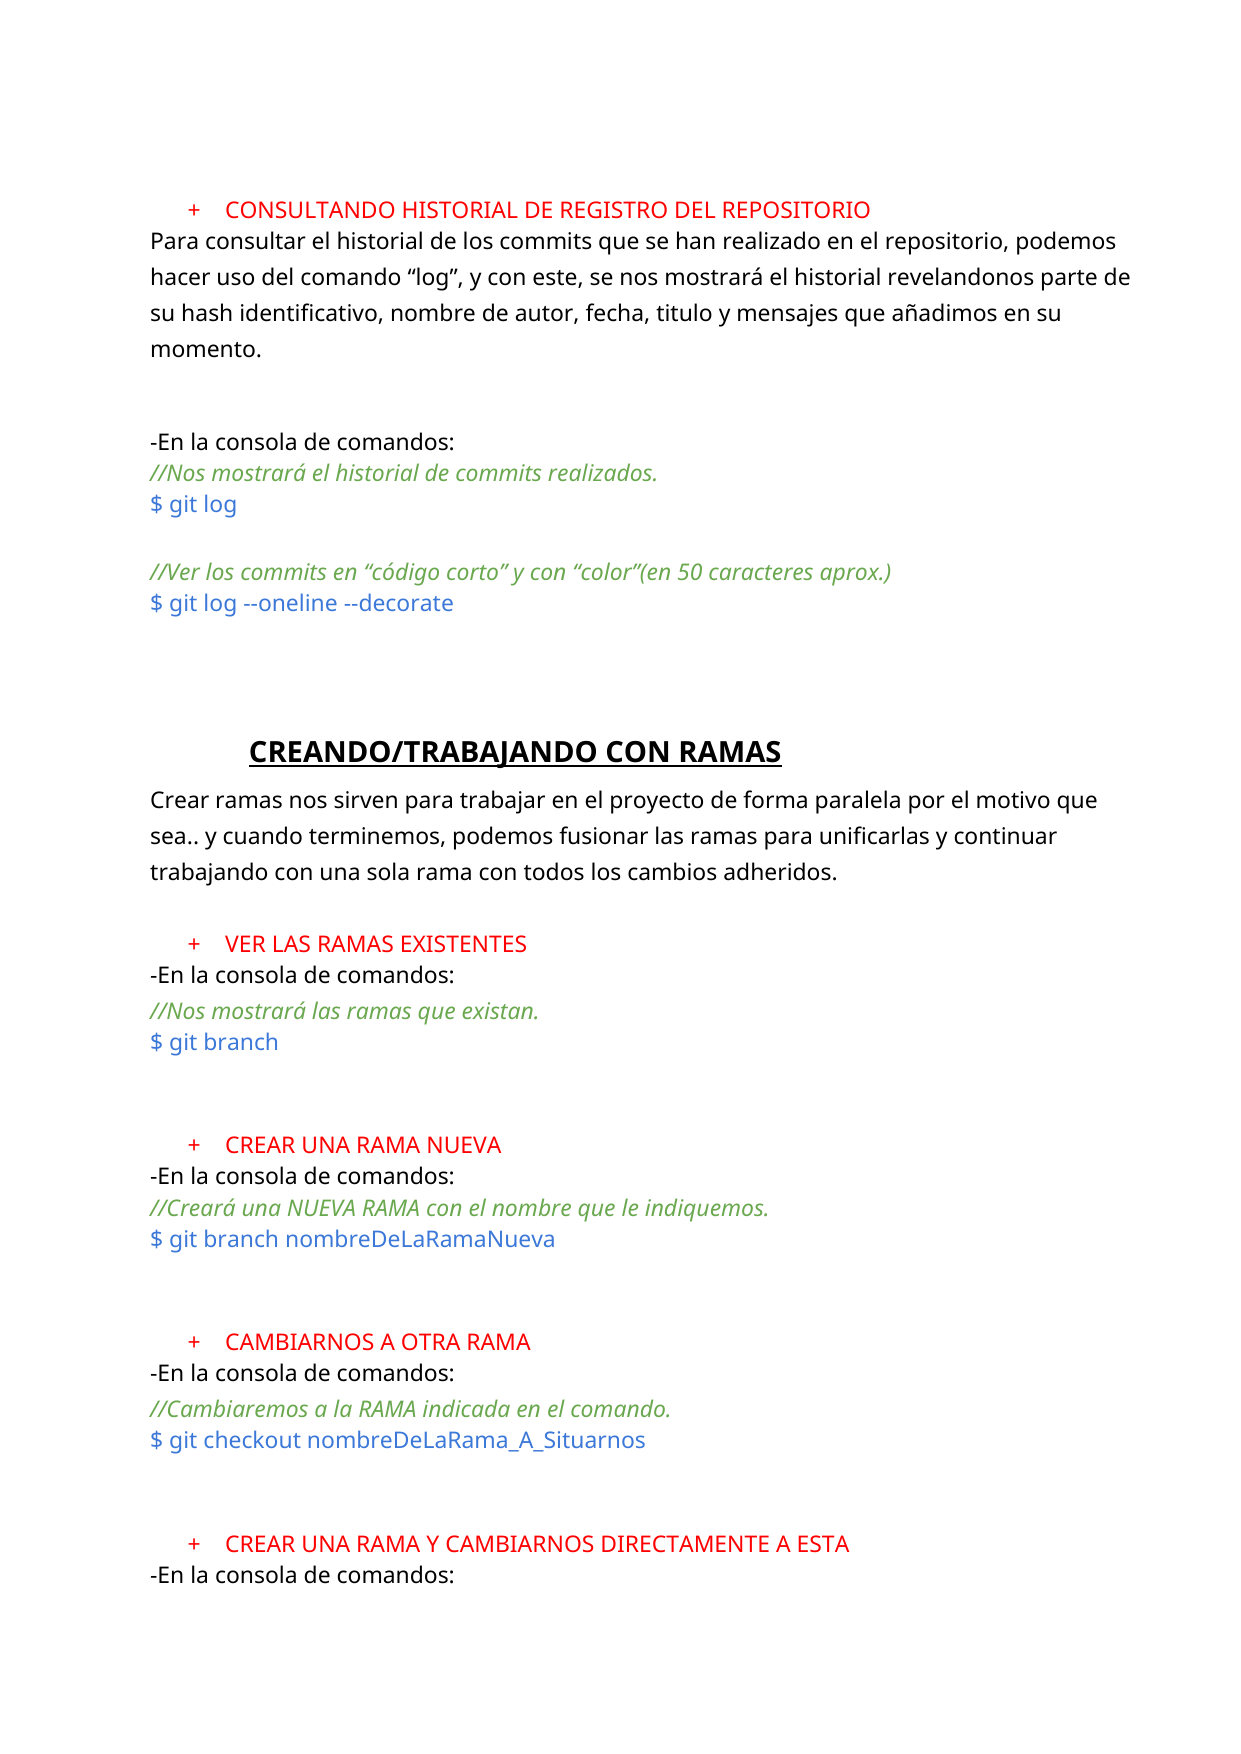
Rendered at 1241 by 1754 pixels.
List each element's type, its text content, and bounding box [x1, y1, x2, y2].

subtitle $ git branch nombreDeLaRamaNueva [150, 1223, 1149, 1254]
subtitle CREAR UNA RAMA Y CAMBIARNOS DIRECTAMENTE A ESTA [187, 1527, 1149, 1559]
subtitle $ git log --oneline --decorate [150, 587, 1149, 618]
text -En la consola de comandos: [150, 1559, 1149, 1590]
text -En la consola de comandos: [150, 959, 1149, 990]
subtitle CREAR UNA RAMA NUEVA [187, 1129, 1149, 1160]
subtitle $ git branch [150, 1026, 1149, 1057]
subtitle //Nos mostrará el historial de commits realizados. [150, 457, 1149, 488]
text Crear ramas nos sirven para trabajar en el proyecto de forma paralela por el motivo que sea.. y cuando terminemos, podemos fusionar las ramas para unificarlas y continuar trabajando con una sola rama con todos los cambios adheridos. [150, 784, 1149, 887]
text -En la consola de comandos: [150, 426, 1149, 457]
subtitle //Creará una NUEVA RAMA con el nombre que le indiquemos. [150, 1192, 1149, 1223]
text Para consultar el historial de los commits que se han realizado en el repositorio, podemos hacer uso del comando “log”, y con este, se nos mostrará el historial revelandonos parte de su hash identificativo, nombre de autor, fecha, titulo y mensajes que añadimos en su momento. [150, 225, 1149, 364]
subtitle CAMBIARNOS A OTRA RAMA [187, 1326, 1149, 1357]
text -En la consola de comandos: [150, 1160, 1149, 1192]
subtitle //Cambiaremos a la RAMA indicada en el comando. [150, 1393, 1149, 1424]
subtitle VER LAS RAMAS EXISTENTES [187, 927, 1149, 959]
subtitle $ git log [150, 488, 1149, 519]
text -En la consola de comandos: [150, 1357, 1149, 1388]
subtitle CONSULTANDO HISTORIAL DE REGISTRO DEL REPOSITORIO [187, 194, 1149, 225]
subtitle //Ver los commits en “código corto” y con “color”(en 50 caracteres aprox.) [150, 556, 1149, 587]
subtitle $ git checkout nombreDeLaRama_A_Situarnos [150, 1424, 1149, 1456]
subtitle //Nos mostrará las ramas que existan. [150, 995, 1149, 1026]
subtitle CREANDO/TRABAJANDO CON RAMAS [150, 732, 1149, 771]
